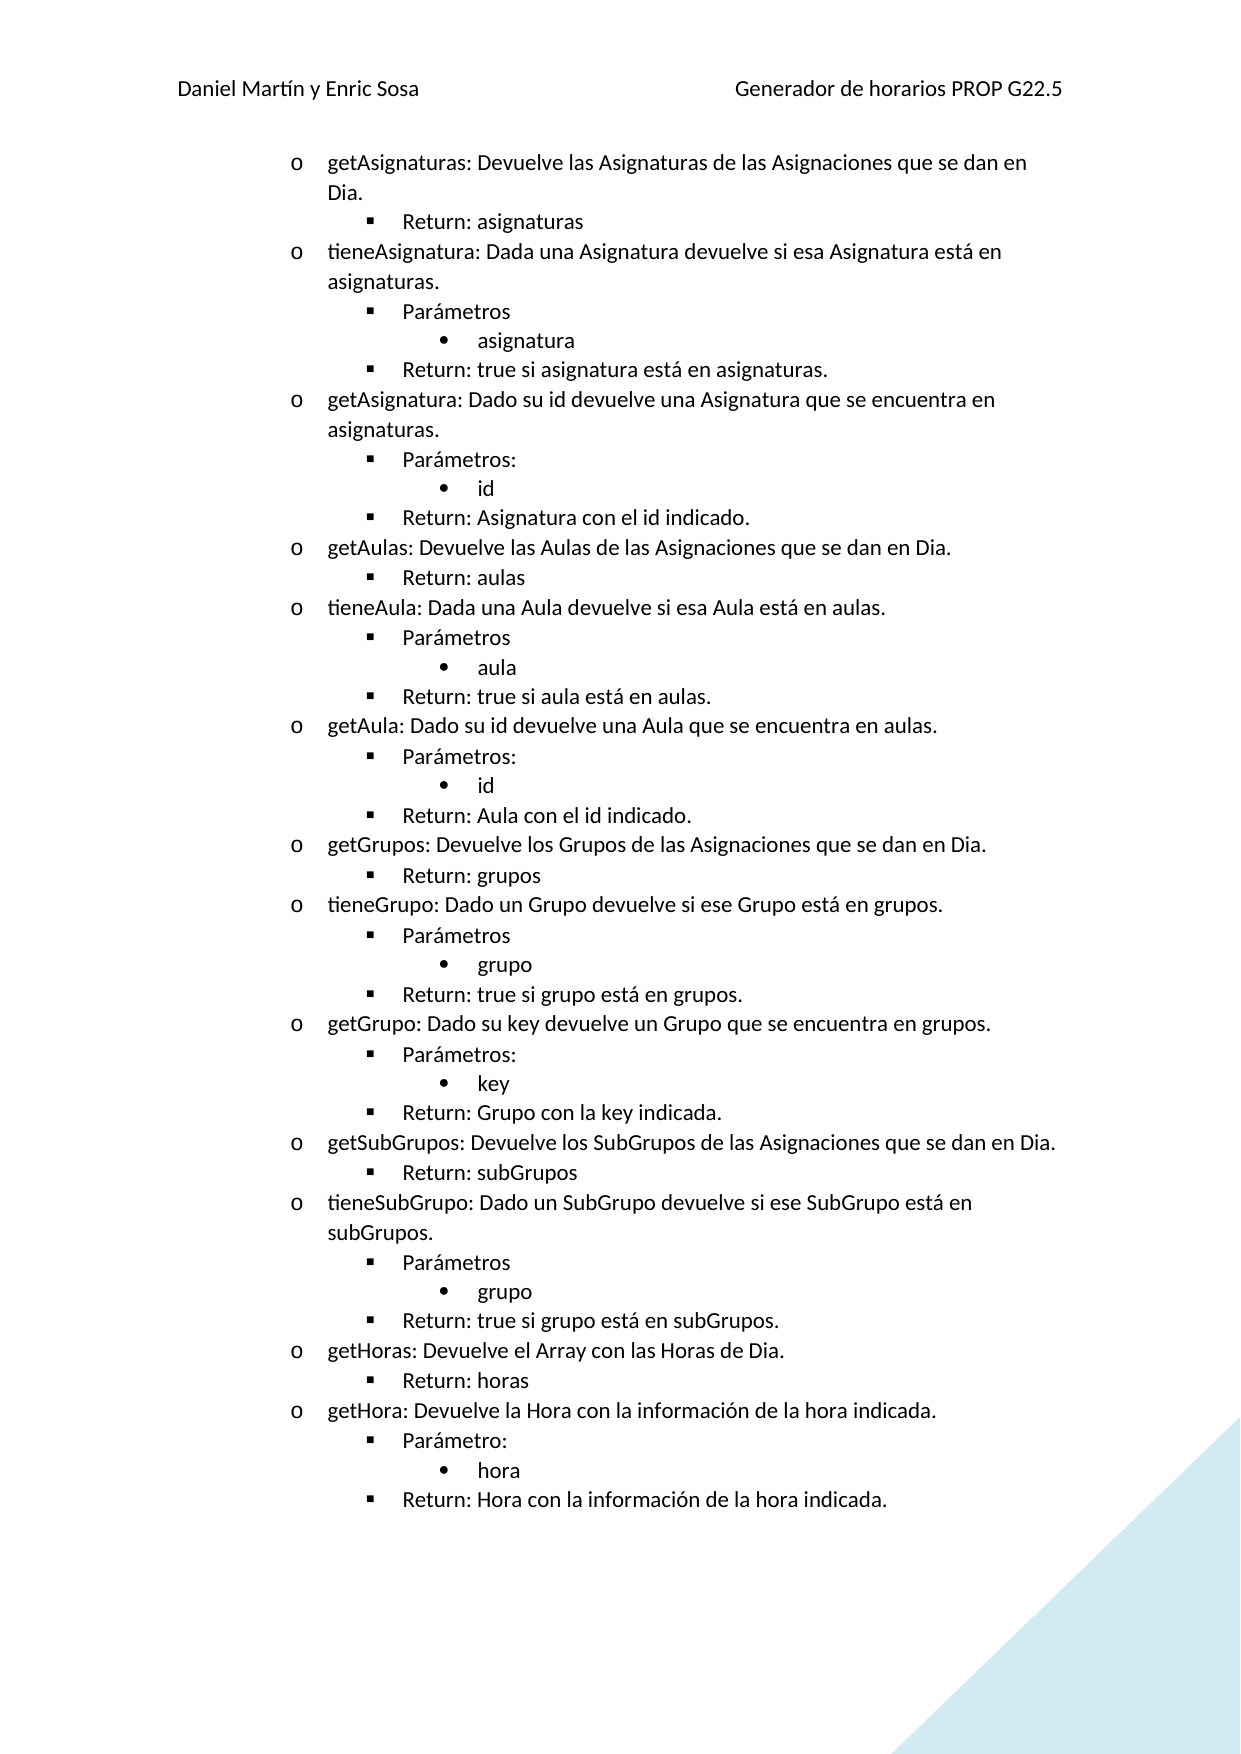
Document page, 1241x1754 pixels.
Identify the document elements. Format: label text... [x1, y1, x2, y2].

list aula [440, 653, 1063, 681]
list key [440, 1069, 1063, 1097]
list getAsignaturas: Devuelve las Asignaturas de las Asignaciones que se dan en Dia. [290, 148, 1063, 206]
list asignatura [440, 326, 1063, 354]
list Parámetros [365, 1248, 1063, 1276]
list Return: asignaturas [365, 207, 1063, 236]
list tieneGrupo: Dado un Grupo devuelve si ese Grupo está en grupos. [290, 890, 1063, 919]
list Parámetro: [365, 1427, 1063, 1454]
list Parámetros: [365, 445, 1063, 473]
list tieneSubGrupo: Dado un SubGrupo devuelve si ese SubGrupo está en subGrupos. [290, 1188, 1063, 1246]
list getGrupo: Dado su key devuelve un Grupo que se encuentra en grupos. [290, 1009, 1063, 1038]
list getGrupos: Devuelve los Grupos de las Asignaciones que se dan en Dia. [290, 830, 1063, 859]
list Return: Aula con el id indicado. [365, 801, 1063, 829]
list Return: Grupo con la key indicada. [365, 1098, 1063, 1127]
list Return: Hora con la información de la hora indicada. [365, 1485, 1063, 1513]
list getHora: Devuelve la Hora con la información de la hora indicada. [290, 1396, 1063, 1425]
list grupo [440, 1277, 1063, 1305]
list getSubGrupos: Devuelve los SubGrupos de las Asignaciones que se dan en Dia. [290, 1128, 1063, 1157]
list Return: true si aula está en aulas. [365, 682, 1063, 710]
list Parámetros: [365, 1040, 1063, 1068]
list Return: horas [365, 1367, 1063, 1394]
list Parámetros [365, 921, 1063, 949]
list Parámetros [365, 623, 1063, 652]
list Return: subGrupos [365, 1158, 1063, 1187]
list id [440, 772, 1063, 800]
list tieneAula: Dada una Aula devuelve si esa Aula está en aulas. [290, 593, 1063, 622]
list getHoras: Devuelve el Array con las Horas de Dia. [290, 1336, 1063, 1365]
list Return: true si grupo está en grupos. [365, 980, 1063, 1008]
list Return: Asignatura con el id indicado. [365, 503, 1063, 532]
list id [440, 474, 1063, 502]
list Return: grupos [365, 861, 1063, 889]
list Parámetros [365, 297, 1063, 325]
list grupo [440, 950, 1063, 978]
list Parámetros: [365, 742, 1063, 770]
list Return: true si grupo está en subGrupos. [365, 1307, 1063, 1334]
list tieneAsignatura: Dada una Asignatura devuelve si esa Asignatura está en asignaturas. [290, 237, 1063, 295]
list getAula: Dado su id devuelve una Aula que se encuentra en aulas. [290, 712, 1063, 741]
list hora [440, 1456, 1063, 1484]
list Return: aulas [365, 563, 1063, 592]
list getAsignatura: Dado su id devuelve una Asignatura que se encuentra en asignaturas. [290, 385, 1063, 443]
list Return: true si asignatura está en asignaturas. [365, 356, 1063, 383]
list getAulas: Devuelve las Aulas de las Asignaciones que se dan en Dia. [290, 533, 1063, 562]
